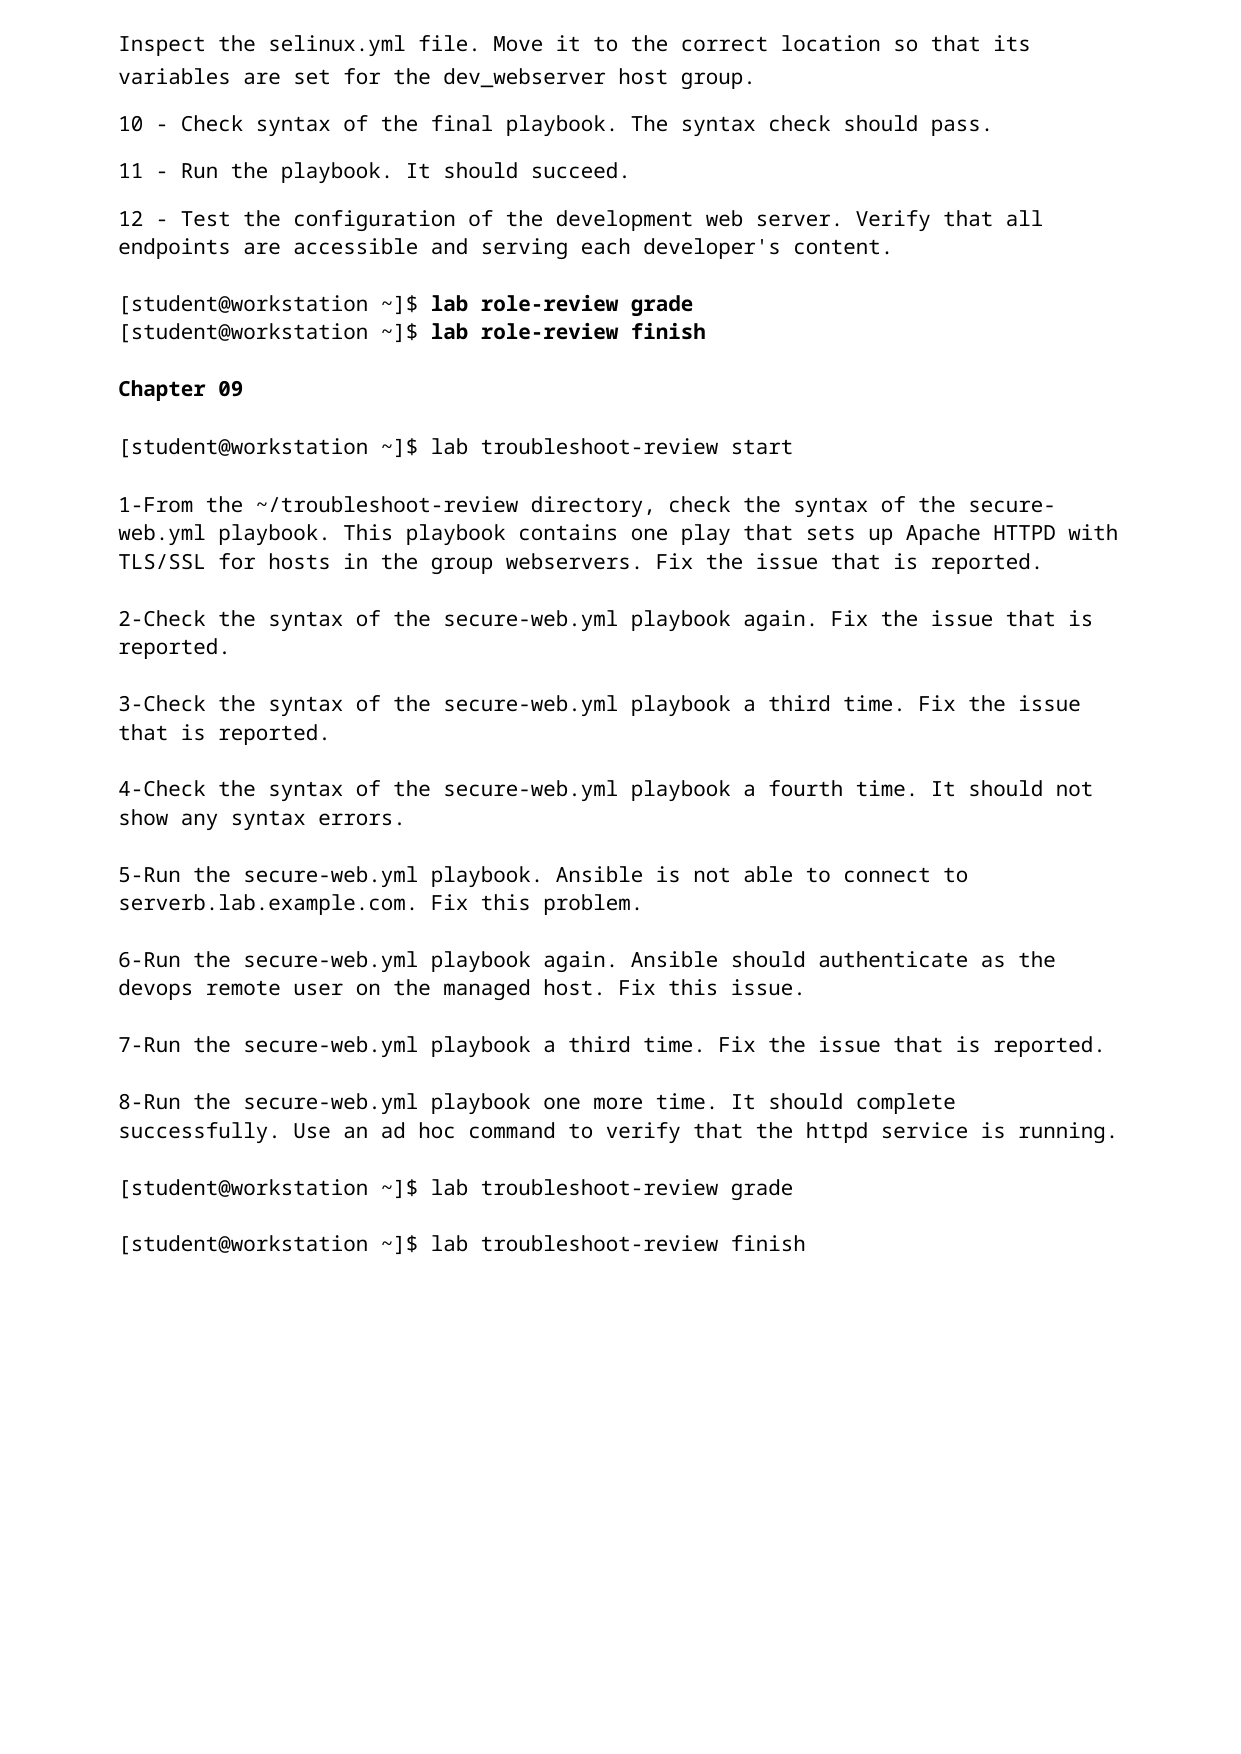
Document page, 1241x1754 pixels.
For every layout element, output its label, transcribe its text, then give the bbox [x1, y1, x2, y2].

text 8-Run the secure-web.yml playbook one more time. It should complete successfully. Use an ad hoc command to verify that the httpd service is running. [118, 1087, 1122, 1144]
text 11 - Run the playbook. It should succeed. [118, 156, 1122, 185]
text 10 - Check syntax of the final playbook. The syntax check should pass. [118, 109, 1122, 138]
text Inspect the selinux.yml file. Move it to the correct location so that its variables are set for the dev_webserver host group. [118, 29, 1122, 91]
text 4-Check the syntax of the secure-web.yml playbook a fourth time. It should not show any syntax errors. [118, 774, 1122, 831]
text [student@workstation ~]$ lab troubleshoot-review finish [118, 1229, 1122, 1258]
text [student@workstation ~]$ lab troubleshoot-review grade [118, 1173, 1122, 1201]
text [student@workstation ~]$ lab role-review grade [118, 289, 1122, 317]
text 1-From the ~/troubleshoot-review directory, check the syntax of the secure-web.yml playbook. This playbook contains one play that sets up Apache HTTPD with TLS/SSL for hosts in the group webservers. Fix the issue that is reported. [118, 490, 1122, 575]
text 5-Run the secure-web.yml playbook. Ansible is not able to connect to serverb.lab.example.com. Fix this problem. [118, 860, 1122, 917]
text 6-Run the secure-web.yml playbook again. Ansible should authenticate as the devops remote user on the managed host. Fix this issue. [118, 945, 1122, 1002]
text Chapter 09 [118, 374, 1122, 403]
text 2-Check the syntax of the secure-web.yml playbook again. Fix the issue that is reported. [118, 604, 1122, 661]
text 7-Run the secure-web.yml playbook a third time. Fix the issue that is reported. [118, 1030, 1122, 1059]
text 12 - Test the configuration of the development web server. Verify that all endpoints are accessible and serving each developer's content. [118, 204, 1122, 261]
text [student@workstation ~]$ lab role-review finish [118, 317, 1122, 346]
text 3-Check the syntax of the secure-web.yml playbook a third time. Fix the issue that is reported. [118, 689, 1122, 746]
text [student@workstation ~]$ lab troubleshoot-review start [118, 432, 1122, 461]
